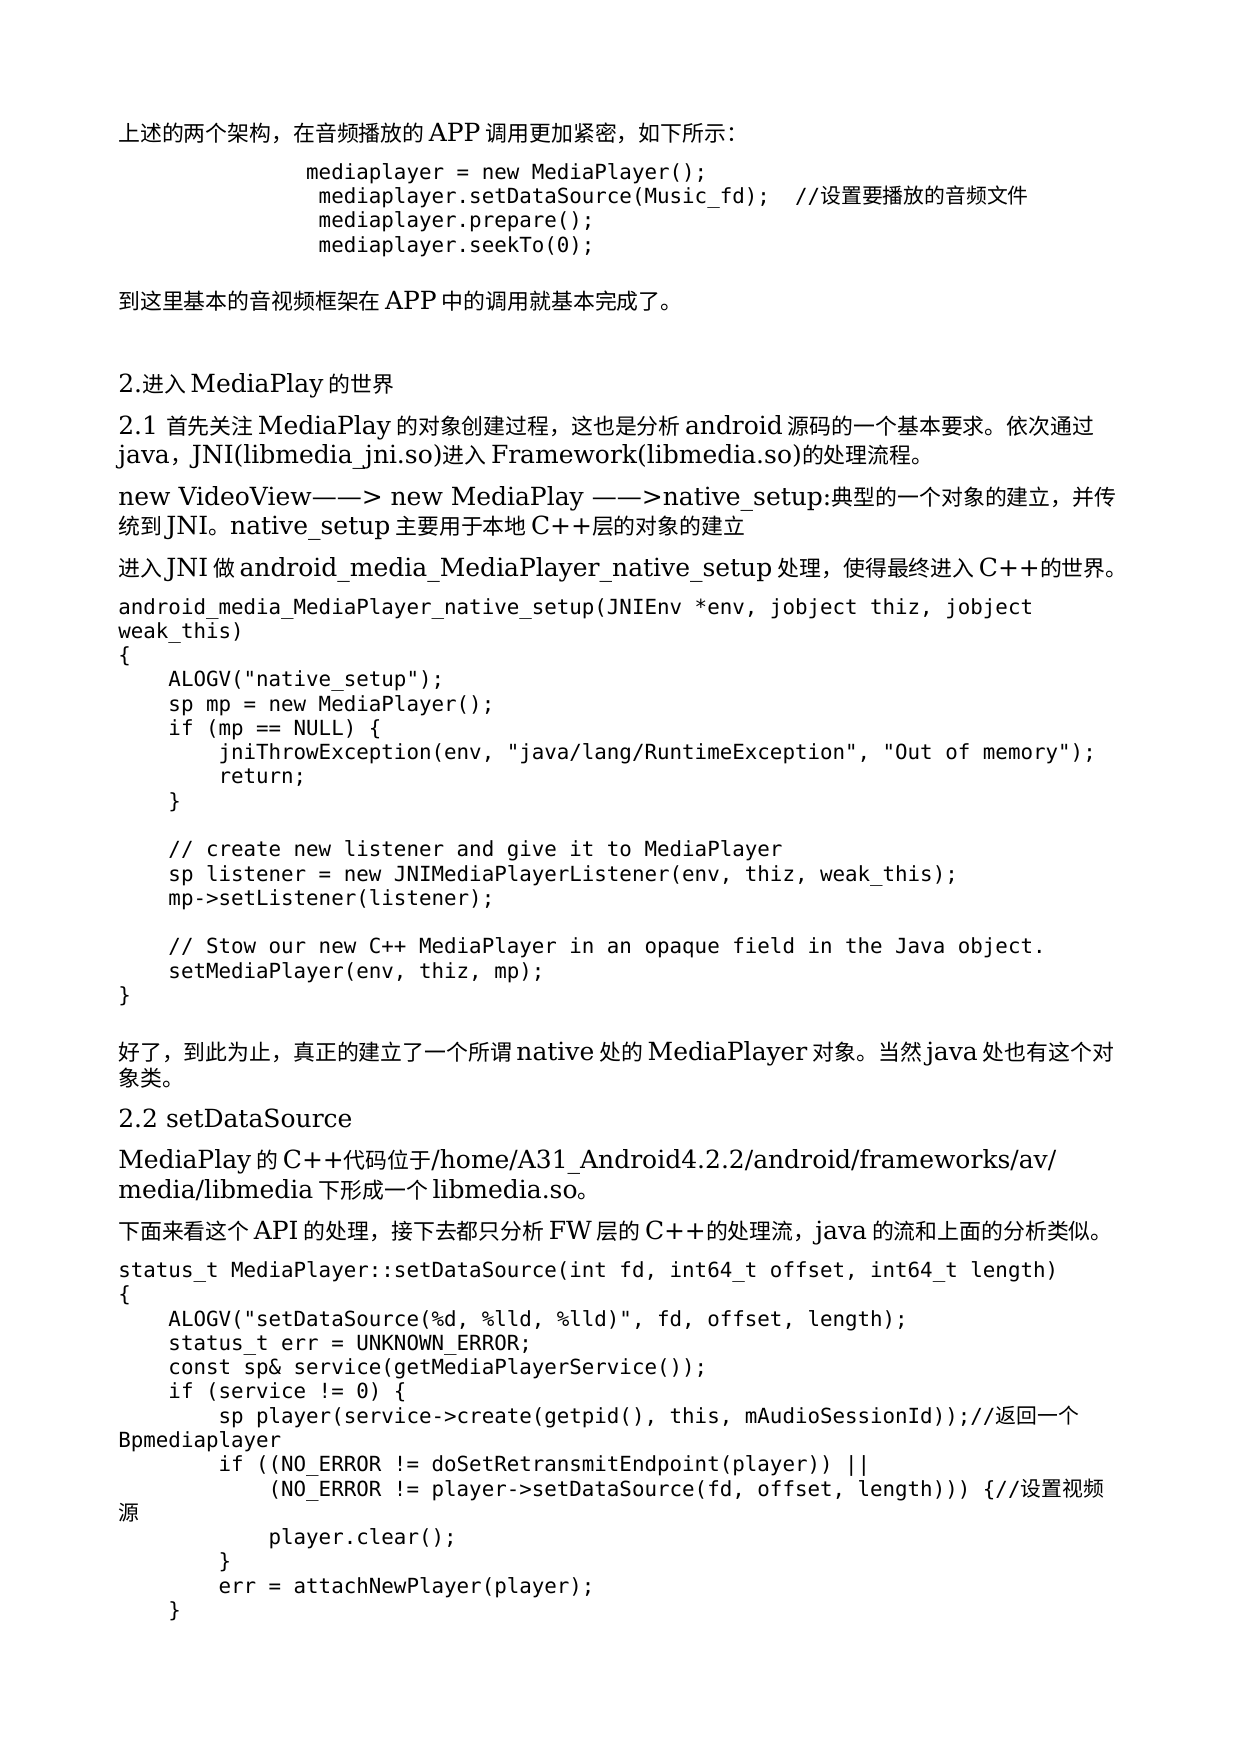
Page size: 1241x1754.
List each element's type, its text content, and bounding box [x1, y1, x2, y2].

text const sp& service(getMediaPlayerService()); [118, 1355, 1122, 1379]
text if (service != 0) { [118, 1379, 1122, 1404]
text if (mp == NULL) { [118, 716, 1122, 740]
text new VideoView——> new MediaPlay ——>native_setup:典型的一个对象的建立，并传统到JNI。native_setup主要用于本地C++层的对象的建立 [118, 482, 1122, 541]
text if ((NO_ERROR != doSetRetransmitEndpoint(player)) || [118, 1452, 1122, 1477]
text android_media_MediaPlayer_native_setup(JNIEnv *env, jobject thiz, jobject weak_this) [118, 595, 1122, 643]
text 好了，到此为止，真正的建立了一个所谓native处的MediaPlayer对象。当然java处也有这个对象类。 [118, 1037, 1122, 1091]
text mediaplayer.prepare(); [118, 208, 1122, 233]
text 2.进入MediaPlay的世界 [118, 370, 1122, 399]
text err = attachNewPlayer(player); [118, 1574, 1122, 1598]
text mediaplayer = new MediaPlayer(); [118, 160, 1122, 184]
text ALOGV("setDataSource(%d, %lld, %lld)", fd, offset, length); [118, 1307, 1122, 1331]
text status_t err = UNKNOWN_ERROR; [118, 1331, 1122, 1355]
text status_t MediaPlayer::setDataSource(int fd, int64_t offset, int64_t length) [118, 1258, 1122, 1282]
text 2.2 setDataSource [118, 1104, 1122, 1133]
text player.clear(); [118, 1525, 1122, 1549]
text jniThrowException(env, "java/lang/RuntimeException", "Out of memory"); [118, 740, 1122, 764]
text mediaplayer.setDataSource(Music_fd); //设置要播放的音频文件 [118, 184, 1122, 208]
text // Stow our new C++ MediaPlayer in an opaque field in the Java object. [118, 934, 1122, 959]
text MediaPlay的C++代码位于/home/A31_Android4.2.2/android/frameworks/av/media/libmedia下形成一个libmedia.so。 [118, 1146, 1122, 1204]
text { [118, 643, 1122, 667]
text 2.1 首先关注MediaPlay的对象创建过程，这也是分析android源码的一个基本要求。依次通过java，JNI(libmedia_jni.so)进入Framework(libmedia.so)的处理流程。 [118, 411, 1122, 470]
text sp listener = new JNIMediaPlayerListener(env, thiz, weak_this); [118, 862, 1122, 886]
text 到这里基本的音视频框架在APP中的调用就基本完成了。 [118, 286, 1122, 316]
text } [118, 983, 1122, 1007]
text mediaplayer.seekTo(0); [118, 233, 1122, 257]
text 进入JNI做android_media_MediaPlayer_native_setup处理，使得最终进入C++的世界。 [118, 553, 1122, 582]
text 上述的两个架构，在音频播放的APP调用更加紧密，如下所示： [118, 118, 1122, 147]
text } [118, 789, 1122, 813]
text (NO_ERROR != player->setDataSource(fd, offset, length))) {//设置视频源 [118, 1477, 1122, 1525]
text sp mp = new MediaPlayer(); [118, 692, 1122, 716]
text sp player(service->create(getpid(), this, mAudioSessionId));//返回一个Bpmediaplayer [118, 1404, 1122, 1452]
text setMediaPlayer(env, thiz, mp); [118, 959, 1122, 983]
text return; [118, 764, 1122, 789]
text ALOGV("native_setup"); [118, 667, 1122, 692]
text // create new listener and give it to MediaPlayer [118, 837, 1122, 862]
text mp->setListener(listener); [118, 886, 1122, 910]
text { [118, 1282, 1122, 1307]
text } [118, 1549, 1122, 1574]
text } [118, 1598, 1122, 1622]
text 下面来看这个API的处理，接下去都只分析FW层的C++的处理流，java的流和上面的分析类似。 [118, 1216, 1122, 1246]
